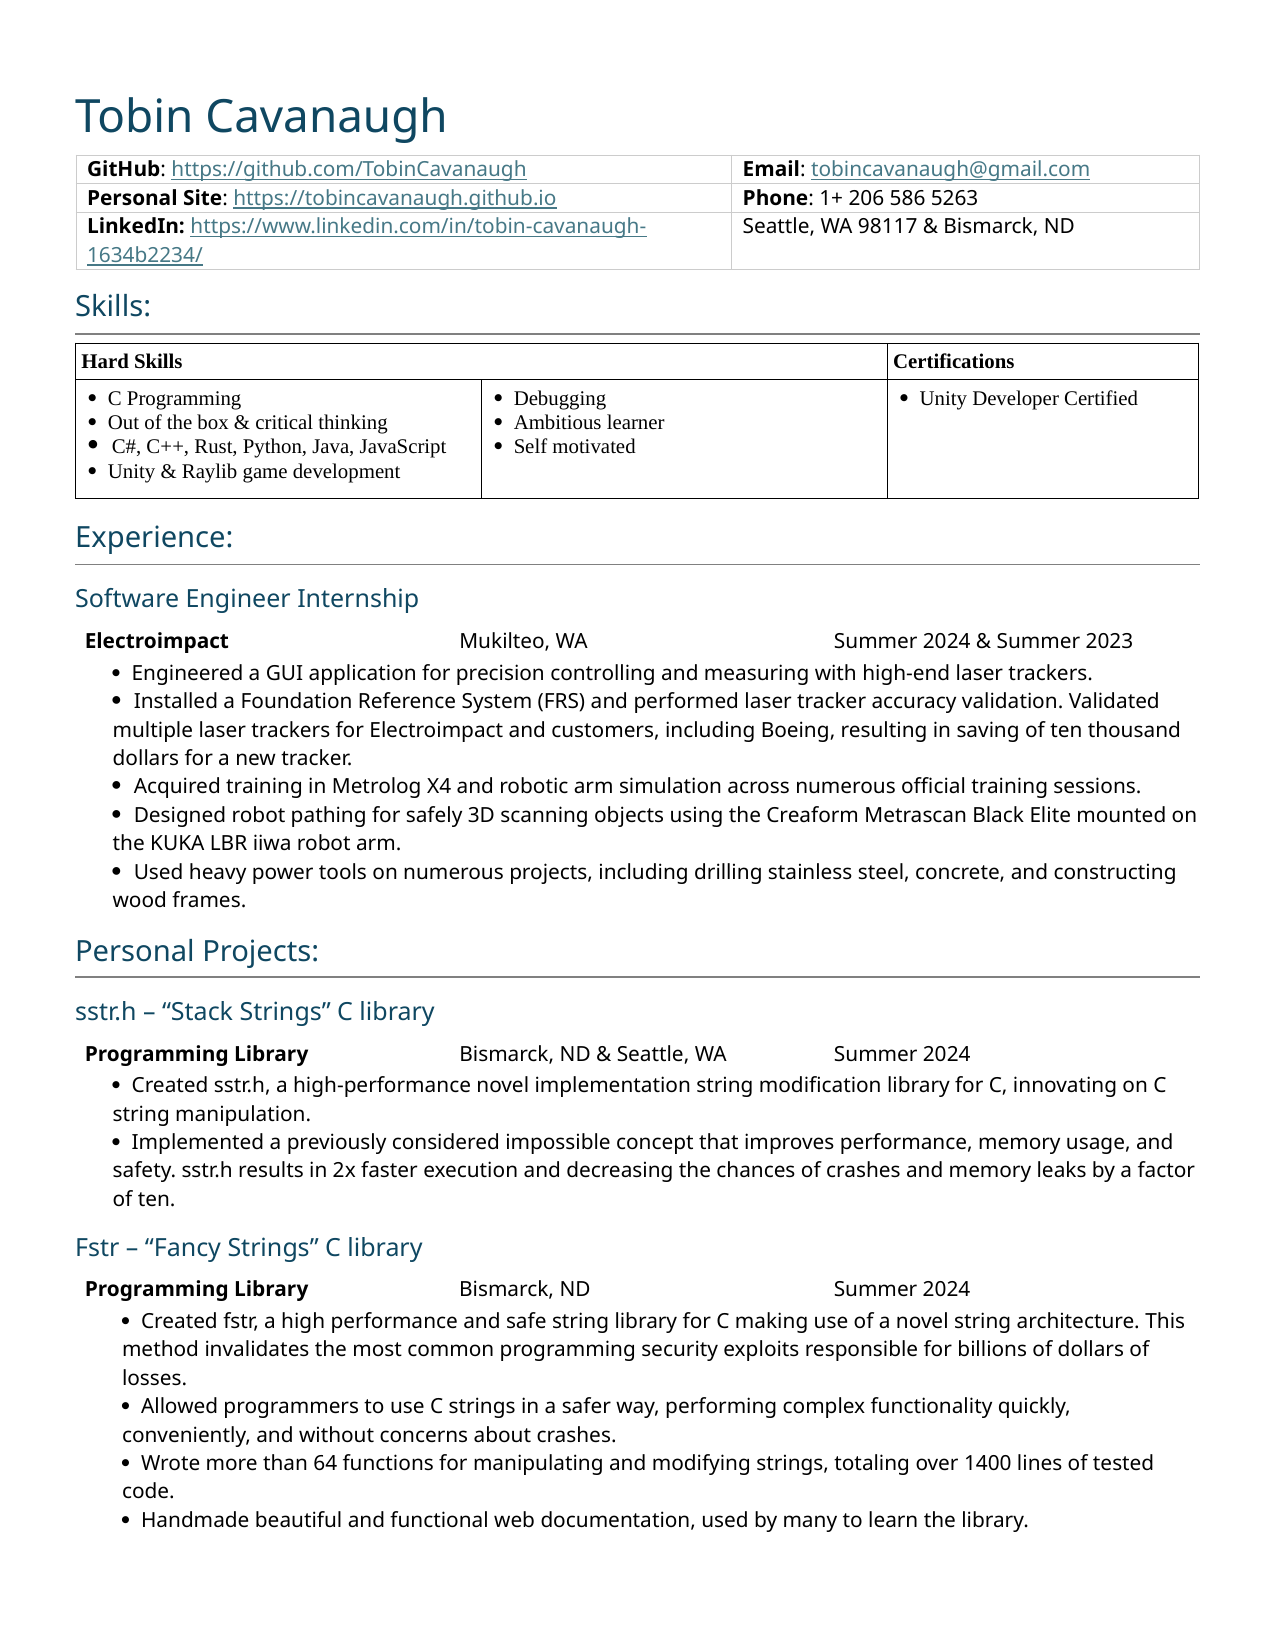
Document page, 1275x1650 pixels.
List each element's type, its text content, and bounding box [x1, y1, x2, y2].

list Allowed programmers to use C strings in a safer way, performing complex functionality quickly, conveniently, and without concerns about crashes. [122, 1391, 1200, 1448]
table_header Summer 2024 [825, 1272, 1199, 1306]
subtitle Skills: [75, 285, 1200, 325]
list Handmade beautiful and functional web documentation, used by many to learn the library. [122, 1505, 1200, 1533]
table_cell Phone: 1+ 206 586 5263 [732, 184, 1199, 212]
table_header Bismarck, ND & Seattle, WA [450, 1036, 825, 1070]
list Implemented a previously considered impossible concept that improves performance, memory usage, and safety. sstr.h results in 2x faster execution and decreasing the chances of crashes and memory leaks by a factor of ten. [112, 1127, 1200, 1212]
table_cell LinkedIn: https://www.linkedin.com/in/tobin-cavanaugh-1634b2234/ [77, 213, 731, 268]
table_cell Seattle, WA 98117 & Bismarck, ND [732, 213, 1199, 268]
table_cell Unity Developer Certified [888, 380, 1198, 498]
table_cell Personal Site: https://tobincavanaugh.github.io [77, 184, 731, 212]
table_header Programming Library [76, 1272, 450, 1306]
table_cell C Programming Out of the box & critical thinking C#, C++, Rust, Python, Java, JavaScript Unity & Raylib game development [76, 380, 481, 498]
list Installed a Foundation Reference System (FRS) and performed laser tracker accuracy validation. Validated multiple laser trackers for Electroimpact and customers, including Boeing, resulting in saving of ten thousand dollars for a new tracker. [112, 686, 1200, 772]
subtitle sstr.h – “Stack Strings” C library [75, 993, 1200, 1027]
table_header Email: tobincavanaugh@gmail.com [732, 156, 1199, 183]
table_cell Debugging Ambitious learner Self motivated [482, 380, 887, 498]
table_header Hard Skills [76, 344, 887, 379]
table_header Bismarck, ND [450, 1272, 824, 1306]
subtitle Personal Projects: [75, 931, 1200, 970]
list Acquired training in Metrolog X4 and robotic arm simulation across numerous official training sessions. [112, 772, 1200, 800]
list Created sstr.h, a high-performance novel implementation string modification library for C, innovating on C string manipulation. [112, 1070, 1200, 1127]
table_header Mukilteo, WA [450, 624, 825, 658]
list Wrote more than 64 functions for manipulating and modifying strings, totaling over 1400 lines of tested code. [122, 1448, 1200, 1505]
table_header Programming Library [76, 1036, 450, 1070]
table_header Certifications [888, 344, 1198, 379]
table_header Electroimpact [76, 624, 450, 658]
list Engineered a GUI application for precision controlling and measuring with high-end laser trackers. [112, 658, 1200, 686]
table_header Summer 2024 [825, 1036, 1199, 1070]
list Created fstr, a high performance and safe string library for C making use of a novel string architecture. This method invalidates the most common programming security exploits responsible for billions of dollars of losses. [122, 1306, 1200, 1391]
subtitle Software Engineer Internship [75, 581, 1200, 615]
list Designed robot pathing for safely 3D scanning objects using the Creaform Metrascan Black Elite mounted on the KUKA LBR iiwa robot arm. [112, 800, 1200, 857]
subtitle Fstr – “Fancy Strings” C library [75, 1229, 1200, 1263]
list Used heavy power tools on numerous projects, including drilling stainless steel, concrete, and constructing wood frames. [112, 857, 1200, 914]
table_header GitHub: https://github.com/TobinCavanaugh [77, 156, 731, 183]
subtitle Experience: [75, 516, 1200, 556]
table_header Summer 2024 & Summer 2023 [825, 624, 1199, 658]
subtitle Tobin Cavanaugh [75, 84, 1200, 146]
